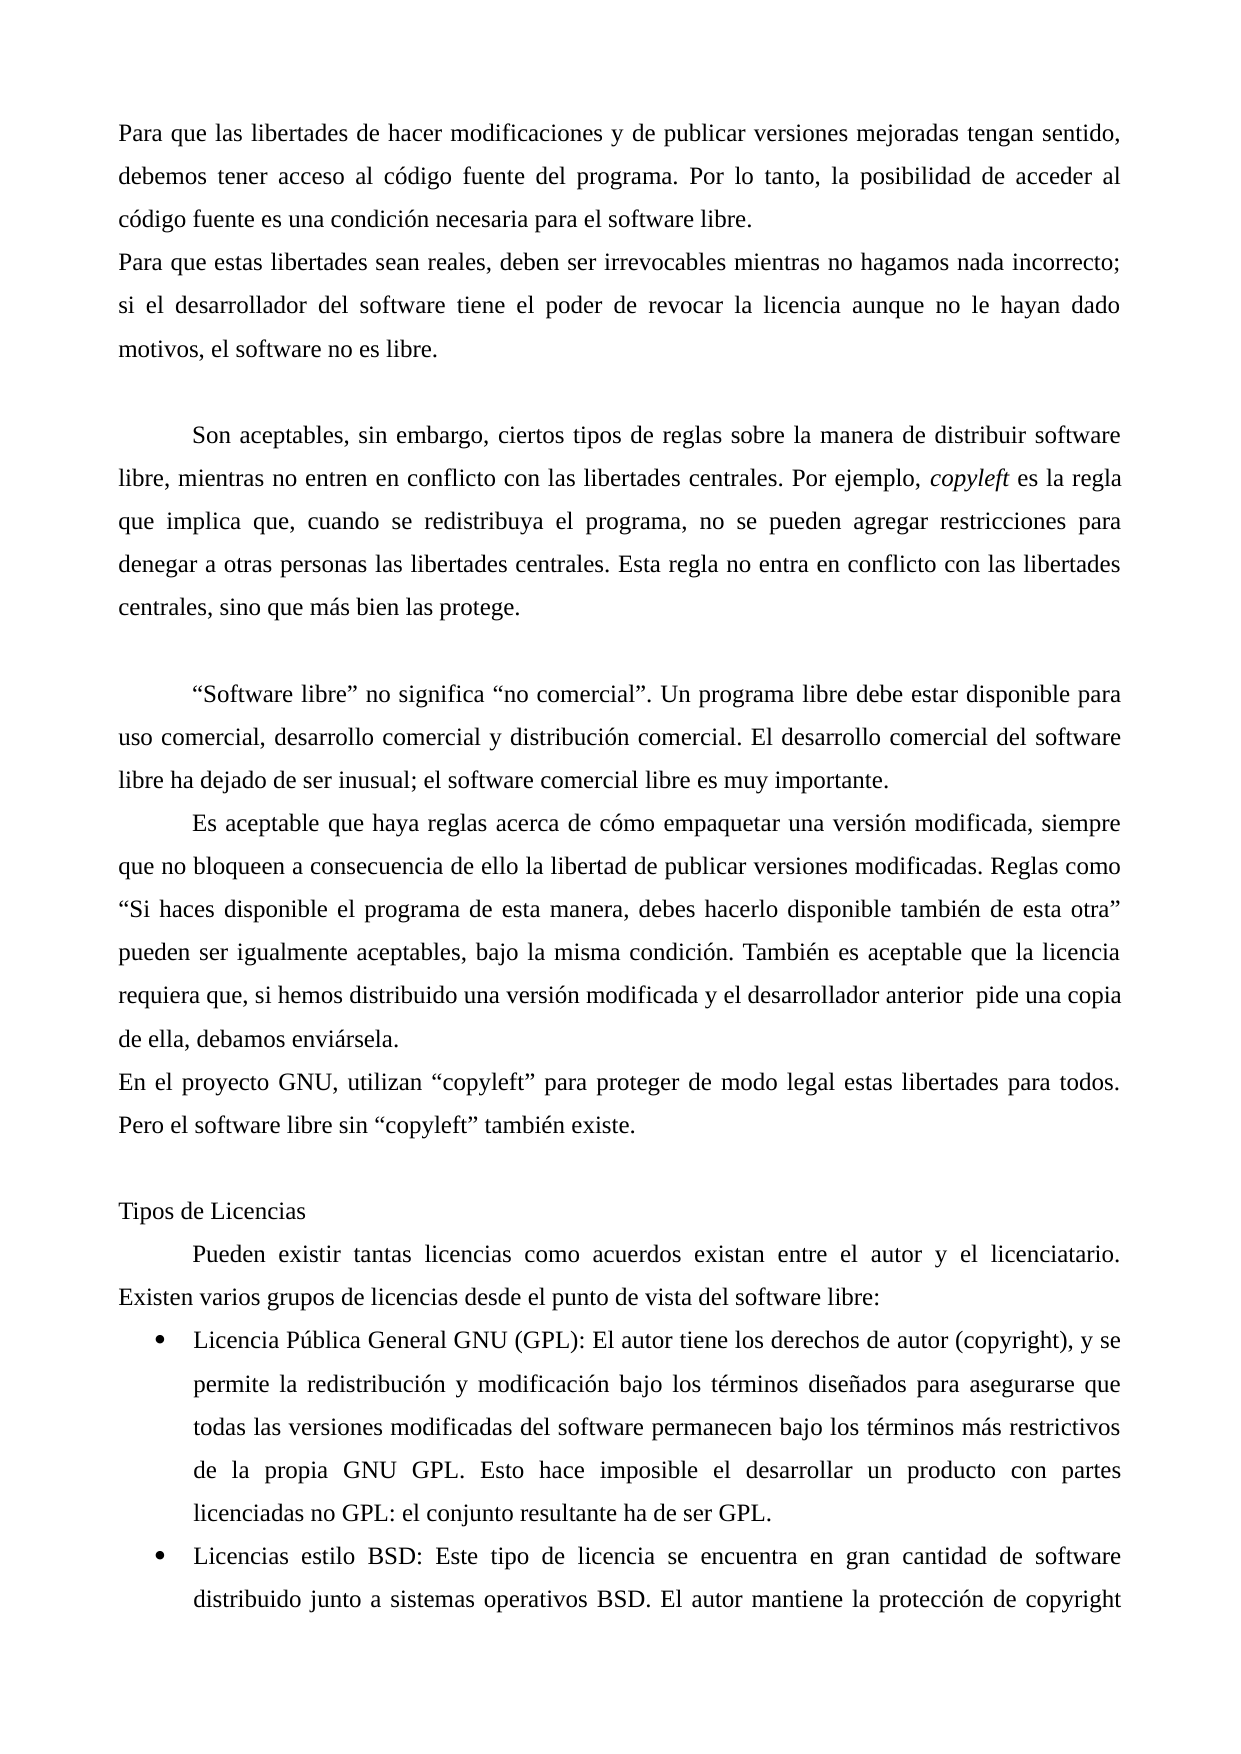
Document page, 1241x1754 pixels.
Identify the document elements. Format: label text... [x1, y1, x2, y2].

text Pueden existir tantas licencias como acuerdos existan entre el autor y el licenciatario. Existen varios grupos de licencias desde el punto de vista del software libre: [118, 1239, 1122, 1311]
text “Software libre” no significa “no comercial”. Un programa libre debe estar disponible para uso comercial, desarrollo comercial y distribución comercial. El desarrollo comercial del software libre ha dejado de ser inusual; el software comercial libre es muy importante. [118, 679, 1122, 794]
list Licencias estilo BSD: Este tipo de licencia se encuentra en gran cantidad de software distribuido junto a sistemas operativos BSD. El autor mantiene la protección de copyright [156, 1541, 1122, 1613]
text Para que estas libertades sean reales, deben ser irrevocables mientras no hagamos nada incorrecto; si el desarrollador del software tiene el poder de revocar la licencia aunque no le hayan dado motivos, el software no es libre. [118, 247, 1122, 362]
text Son aceptables, sin embargo, ciertos tipos de reglas sobre la manera de distribuir software libre, mientras no entren en conflicto con las libertades centrales. Por ejemplo, copyleft es la regla que implica que, cuando se redistribuya el programa, no se pueden agregar restricciones para denegar a otras personas las libertades centrales. Esta regla no entra en conflicto con las libertades centrales, sino que más bien las protege. [118, 420, 1122, 621]
text Para que las libertades de hacer modificaciones y de publicar versiones mejoradas tengan sentido, debemos tener acceso al código fuente del programa. Por lo tanto, la posibilidad de acceder al código fuente es una condición necesaria para el software libre. [118, 118, 1122, 233]
list Licencia Pública General GNU (GPL): El autor tiene los derechos de autor (copyright), y se permite la redistribución y modificación bajo los términos diseñados para asegurarse que todas las versiones modificadas del software permanecen bajo los términos más restrictivos de la propia GNU GPL. Esto hace imposible el desarrollar un producto con partes licenciadas no GPL: el conjunto resultante ha de ser GPL. [156, 1326, 1122, 1527]
text Es aceptable que haya reglas acerca de cómo empaquetar una versión modificada, siempre que no bloqueen a consecuencia de ello la libertad de publicar versiones modificadas. Reglas como “Si haces disponible el programa de esta manera, debes hacerlo disponible también de esta otra” pueden ser igualmente aceptables, bajo la misma condición. También es aceptable que la licencia requiera que, si hemos distribuido una versión modificada y el desarrollador anterior pide una copia de ella, debamos enviársela. [118, 808, 1122, 1052]
text Tipos de Licencias [118, 1196, 1122, 1225]
text En el proyecto GNU, utilizan “copyleft” para proteger de modo legal estas libertades para todos. Pero el software libre sin “copyleft” también existe. [118, 1067, 1122, 1139]
